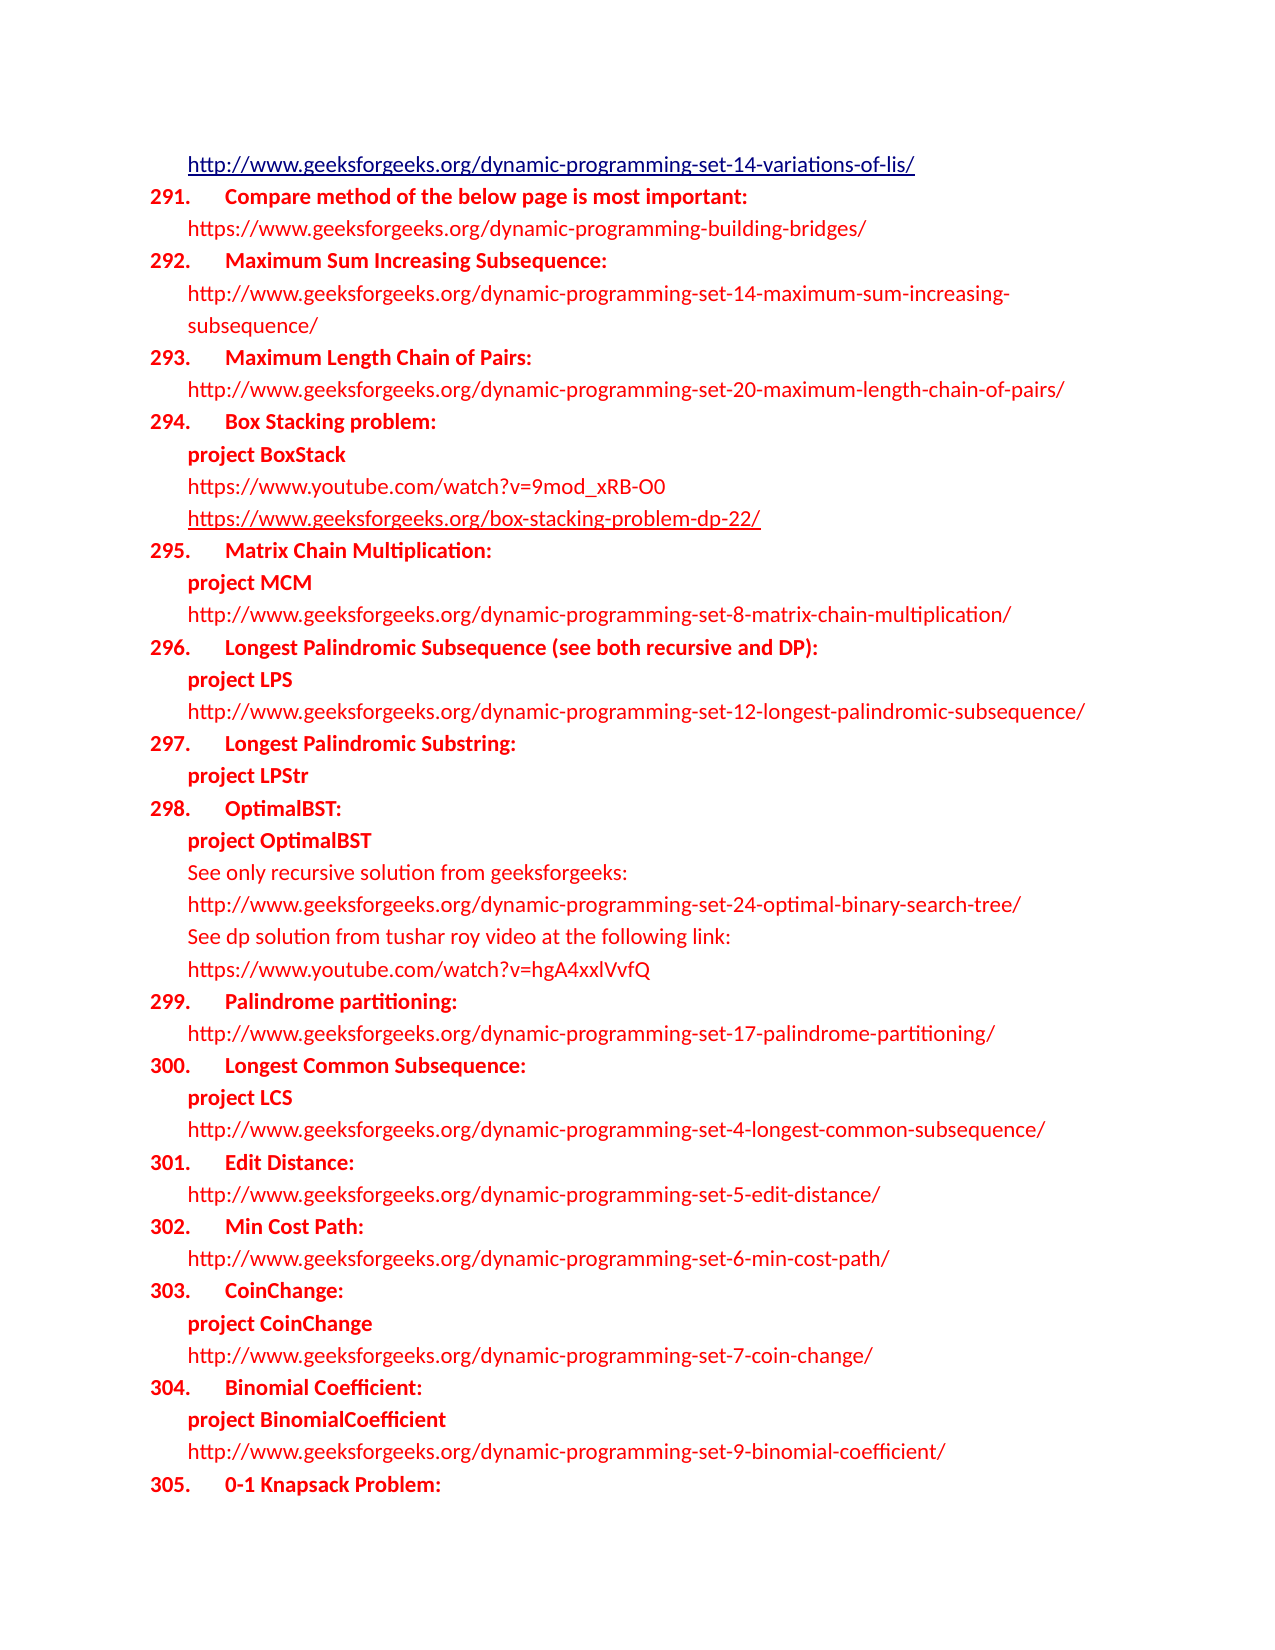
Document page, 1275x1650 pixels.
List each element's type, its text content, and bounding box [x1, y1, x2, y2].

list http://www.geeksforgeeks.org/dynamic-programming-set-8-matrix-chain-multiplication/ [150, 601, 1125, 629]
list Box Stacking problem: [150, 407, 1125, 436]
list http://www.geeksforgeeks.org/dynamic-programming-set-9-binomial-coefficient/ [150, 1437, 1125, 1466]
list Maximum Sum Increasing Subsequence: [150, 247, 1125, 274]
list project BinomialCoefficient [150, 1405, 1125, 1433]
list project LCS [150, 1083, 1125, 1111]
list http://www.geeksforgeeks.org/dynamic-programming-set-20-maximum-length-chain-of-pairs/ [150, 375, 1125, 403]
list https://www.geeksforgeeks.org/dynamic-programming-building-bridges/ [150, 214, 1125, 242]
list project LPS [150, 665, 1125, 693]
list Maximum Length Chain of Pairs: [150, 343, 1125, 371]
list http://www.geeksforgeeks.org/dynamic-programming-set-17-palindrome-partitioning/ [150, 1019, 1125, 1047]
list Longest Palindromic Subsequence (see both recursive and DP): [150, 633, 1125, 661]
list https://www.youtube.com/watch?v=9mod_xRB-O0 [150, 472, 1125, 500]
list CoinChange: [150, 1277, 1125, 1304]
list http://www.geeksforgeeks.org/dynamic-programming-set-14-maximum-sum-increasing-subsequence/ [150, 279, 1125, 339]
list 0-1 Knapsack Problem: [150, 1470, 1125, 1498]
list http://www.geeksforgeeks.org/dynamic-programming-set-7-coin-change/ [150, 1341, 1125, 1369]
list http://www.geeksforgeeks.org/dynamic-programming-set-4-longest-common-subsequence/ [150, 1116, 1125, 1144]
list https://www.youtube.com/watch?v=hgA4xxlVvfQ [150, 955, 1125, 983]
list See only recursive solution from geeksforgeeks: [150, 858, 1125, 886]
list Palindrome partitioning: [150, 987, 1125, 1015]
list Edit Distance: [150, 1148, 1125, 1176]
list Min Cost Path: [150, 1212, 1125, 1240]
list http://www.geeksforgeeks.org/dynamic-programming-set-6-min-cost-path/ [150, 1244, 1125, 1272]
list Binomial Coefficient: [150, 1373, 1125, 1401]
list https://www.geeksforgeeks.org/box-stacking-problem-dp-22/ [150, 504, 1125, 532]
list http://www.geeksforgeeks.org/dynamic-programming-set-14-variations-of-lis/ [150, 150, 1125, 178]
list OptimalBST: [150, 794, 1125, 822]
list project CoinChange [150, 1309, 1125, 1337]
list See dp solution from tushar roy video at the following link: [150, 922, 1125, 951]
list project OptimalBST [150, 826, 1125, 854]
list project BoxStack [150, 440, 1125, 468]
list project LPStr [150, 762, 1125, 789]
list http://www.geeksforgeeks.org/dynamic-programming-set-5-edit-distance/ [150, 1180, 1125, 1208]
list http://www.geeksforgeeks.org/dynamic-programming-set-12-longest-palindromic-subsequence/ [150, 697, 1125, 725]
list http://www.geeksforgeeks.org/dynamic-programming-set-24-optimal-binary-search-tree/ [150, 890, 1125, 918]
list Longest Palindromic Substring: [150, 729, 1125, 757]
list Matrix Chain Multiplication: [150, 536, 1125, 564]
list Longest Common Subsequence: [150, 1051, 1125, 1079]
list Compare method of the below page is most important: [150, 182, 1125, 210]
list project MCM [150, 568, 1125, 596]
